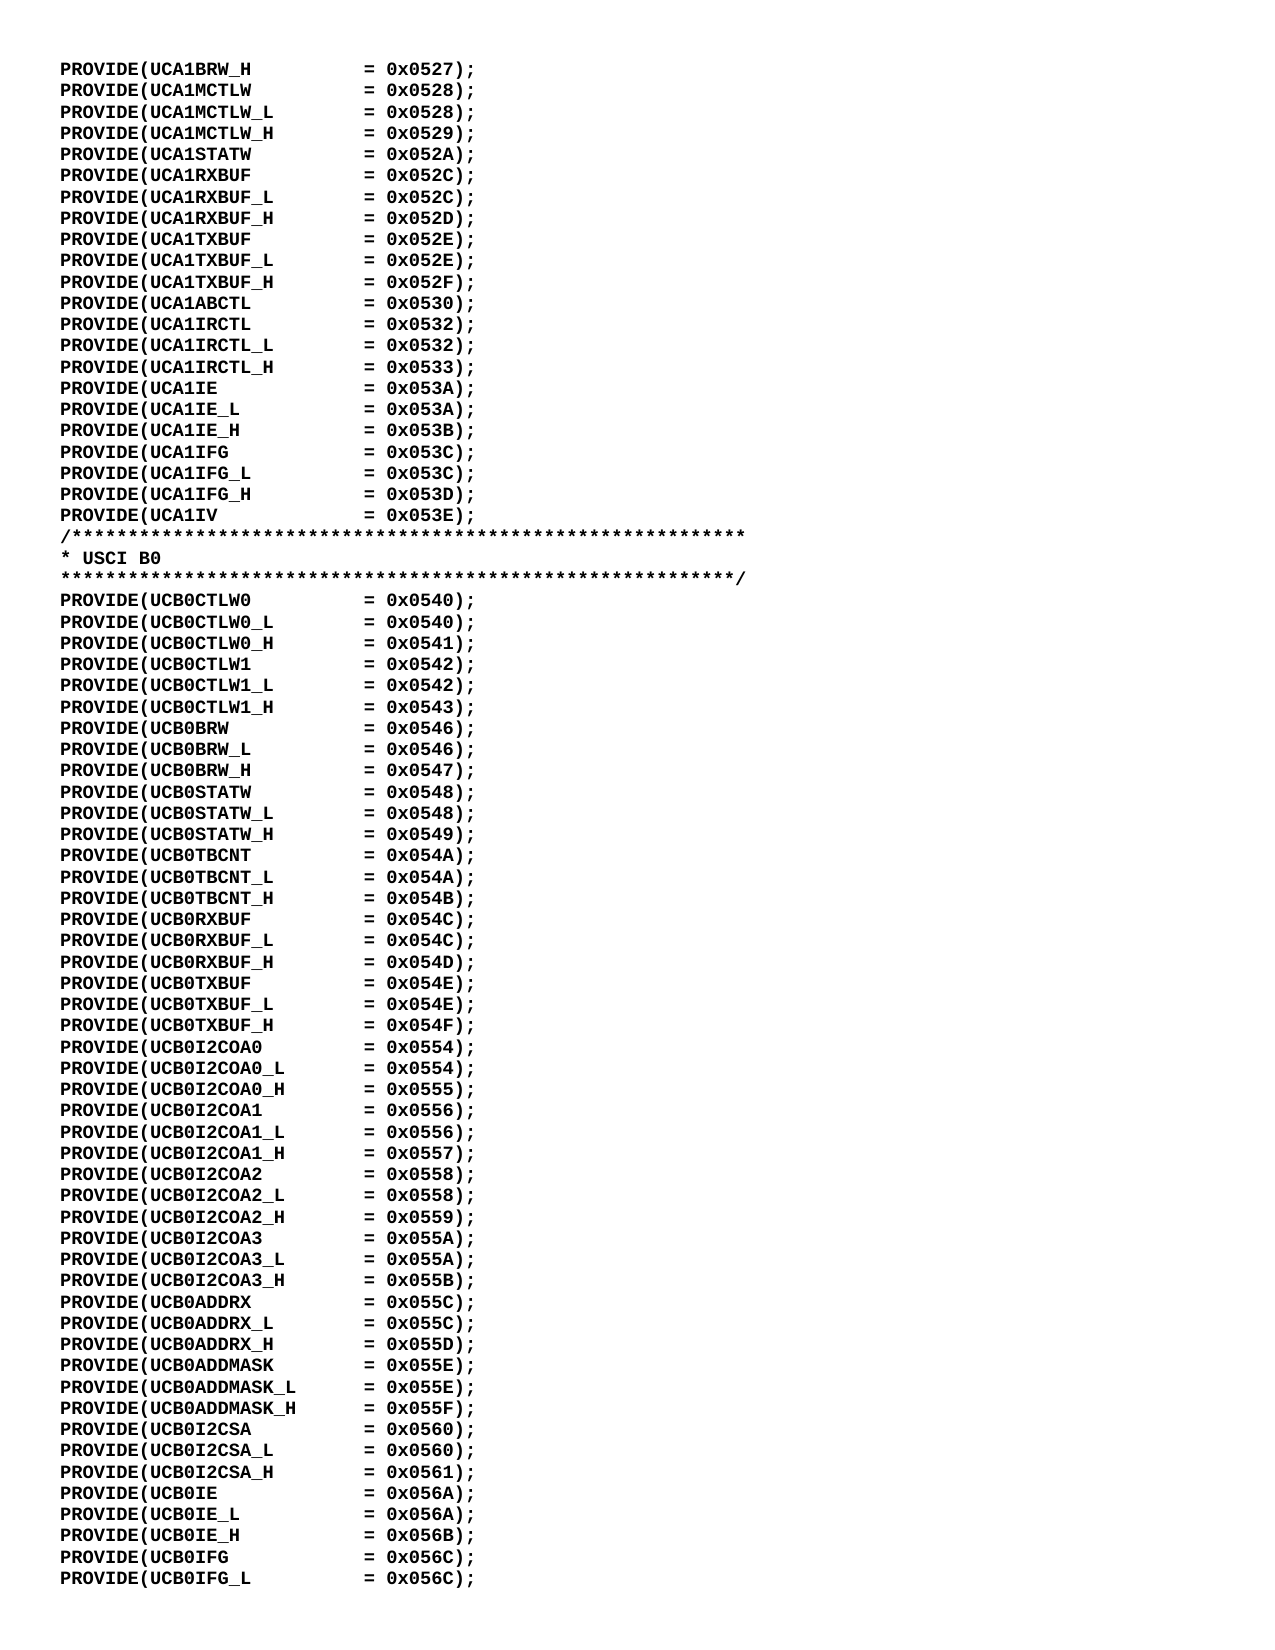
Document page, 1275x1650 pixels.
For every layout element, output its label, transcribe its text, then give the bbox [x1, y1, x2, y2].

text PROVIDE(UCB0RXBUF = 0x054C); [60, 910, 1215, 931]
text PROVIDE(UCB0I2COA3 = 0x055A); [60, 1229, 1215, 1250]
text PROVIDE(UCB0CTLW0 = 0x0540); [60, 591, 1215, 612]
text PROVIDE(UCB0STATW_L = 0x0548); [60, 804, 1215, 825]
text PROVIDE(UCB0ADDMASK = 0x055E); [60, 1356, 1215, 1377]
text PROVIDE(UCB0RXBUF_H = 0x054D); [60, 952, 1215, 974]
text PROVIDE(UCA1IRCTL_L = 0x0532); [60, 336, 1215, 357]
text PROVIDE(UCA1RXBUF_H = 0x052D); [60, 209, 1215, 230]
text PROVIDE(UCB0ADDRX_L = 0x055C); [60, 1314, 1215, 1335]
text PROVIDE(UCB0I2COA0 = 0x0554); [60, 1037, 1215, 1059]
text PROVIDE(UCB0CTLW1 = 0x0542); [60, 655, 1215, 676]
text PROVIDE(UCB0I2CSA = 0x0560); [60, 1420, 1215, 1441]
text PROVIDE(UCA1MCTLW_H = 0x0529); [60, 124, 1215, 145]
text PROVIDE(UCA1MCTLW_L = 0x0528); [60, 102, 1215, 124]
text PROVIDE(UCB0I2COA1_H = 0x0557); [60, 1144, 1215, 1165]
text PROVIDE(UCB0I2COA3_L = 0x055A); [60, 1250, 1215, 1271]
text PROVIDE(UCB0TBCNT_L = 0x054A); [60, 867, 1215, 889]
text PROVIDE(UCB0IE = 0x056A); [60, 1484, 1215, 1505]
text PROVIDE(UCA1TXBUF = 0x052E); [60, 230, 1215, 251]
text PROVIDE(UCA1IFG_L = 0x053C); [60, 464, 1215, 485]
text PROVIDE(UCA1STATW = 0x052A); [60, 145, 1215, 166]
text PROVIDE(UCA1BRW_H = 0x0527); [60, 60, 1215, 81]
text PROVIDE(UCB0I2CSA_L = 0x0560); [60, 1441, 1215, 1462]
text PROVIDE(UCB0I2COA2_L = 0x0558); [60, 1186, 1215, 1207]
text PROVIDE(UCB0TXBUF_H = 0x054F); [60, 1016, 1215, 1037]
text PROVIDE(UCB0CTLW0_H = 0x0541); [60, 634, 1215, 655]
text ************************************************************/ [60, 570, 1215, 591]
text * USCI B0 [60, 549, 1215, 570]
text PROVIDE(UCB0I2CSA_H = 0x0561); [60, 1462, 1215, 1484]
text PROVIDE(UCB0ADDRX = 0x055C); [60, 1292, 1215, 1314]
text PROVIDE(UCA1TXBUF_H = 0x052F); [60, 272, 1215, 294]
text PROVIDE(UCA1IE_L = 0x053A); [60, 400, 1215, 421]
text PROVIDE(UCB0I2COA2_H = 0x0559); [60, 1207, 1215, 1229]
text PROVIDE(UCB0CTLW1_L = 0x0542); [60, 676, 1215, 697]
text PROVIDE(UCB0STATW_H = 0x0549); [60, 825, 1215, 846]
text PROVIDE(UCB0CTLW1_H = 0x0543); [60, 697, 1215, 719]
text PROVIDE(UCB0IE_H = 0x056B); [60, 1526, 1215, 1547]
text PROVIDE(UCB0BRW_L = 0x0546); [60, 740, 1215, 761]
text PROVIDE(UCB0IFG = 0x056C); [60, 1547, 1215, 1569]
text PROVIDE(UCA1IE = 0x053A); [60, 379, 1215, 400]
text PROVIDE(UCB0I2COA2 = 0x0558); [60, 1165, 1215, 1186]
text PROVIDE(UCB0I2COA0_H = 0x0555); [60, 1080, 1215, 1101]
text PROVIDE(UCA1IRCTL_H = 0x0533); [60, 357, 1215, 379]
text PROVIDE(UCB0TBCNT = 0x054A); [60, 846, 1215, 867]
text PROVIDE(UCB0IFG_L = 0x056C); [60, 1569, 1215, 1590]
text PROVIDE(UCB0ADDMASK_L = 0x055E); [60, 1377, 1215, 1399]
text PROVIDE(UCB0CTLW0_L = 0x0540); [60, 612, 1215, 634]
text PROVIDE(UCB0I2COA1 = 0x0556); [60, 1101, 1215, 1122]
text PROVIDE(UCA1IRCTL = 0x0532); [60, 315, 1215, 336]
text PROVIDE(UCB0TXBUF = 0x054E); [60, 974, 1215, 995]
text PROVIDE(UCB0RXBUF_L = 0x054C); [60, 931, 1215, 952]
text PROVIDE(UCB0IE_L = 0x056A); [60, 1505, 1215, 1526]
text PROVIDE(UCB0BRW_H = 0x0547); [60, 761, 1215, 782]
text PROVIDE(UCB0ADDRX_H = 0x055D); [60, 1335, 1215, 1356]
text PROVIDE(UCB0TXBUF_L = 0x054E); [60, 995, 1215, 1016]
text PROVIDE(UCB0TBCNT_H = 0x054B); [60, 889, 1215, 910]
text PROVIDE(UCA1TXBUF_L = 0x052E); [60, 251, 1215, 272]
text PROVIDE(UCA1IFG_H = 0x053D); [60, 485, 1215, 506]
text PROVIDE(UCA1ABCTL = 0x0530); [60, 294, 1215, 315]
text PROVIDE(UCA1MCTLW = 0x0528); [60, 81, 1215, 102]
text /************************************************************ [60, 527, 1215, 549]
text PROVIDE(UCA1IFG = 0x053C); [60, 442, 1215, 464]
text PROVIDE(UCB0I2COA0_L = 0x0554); [60, 1059, 1215, 1080]
text PROVIDE(UCA1IE_H = 0x053B); [60, 421, 1215, 442]
text PROVIDE(UCB0ADDMASK_H = 0x055F); [60, 1399, 1215, 1420]
text PROVIDE(UCA1RXBUF = 0x052C); [60, 166, 1215, 187]
text PROVIDE(UCA1RXBUF_L = 0x052C); [60, 187, 1215, 209]
text PROVIDE(UCB0BRW = 0x0546); [60, 719, 1215, 740]
text PROVIDE(UCB0I2COA3_H = 0x055B); [60, 1271, 1215, 1292]
text PROVIDE(UCB0I2COA1_L = 0x0556); [60, 1122, 1215, 1144]
text PROVIDE(UCA1IV = 0x053E); [60, 506, 1215, 527]
text PROVIDE(UCB0STATW = 0x0548); [60, 782, 1215, 804]
